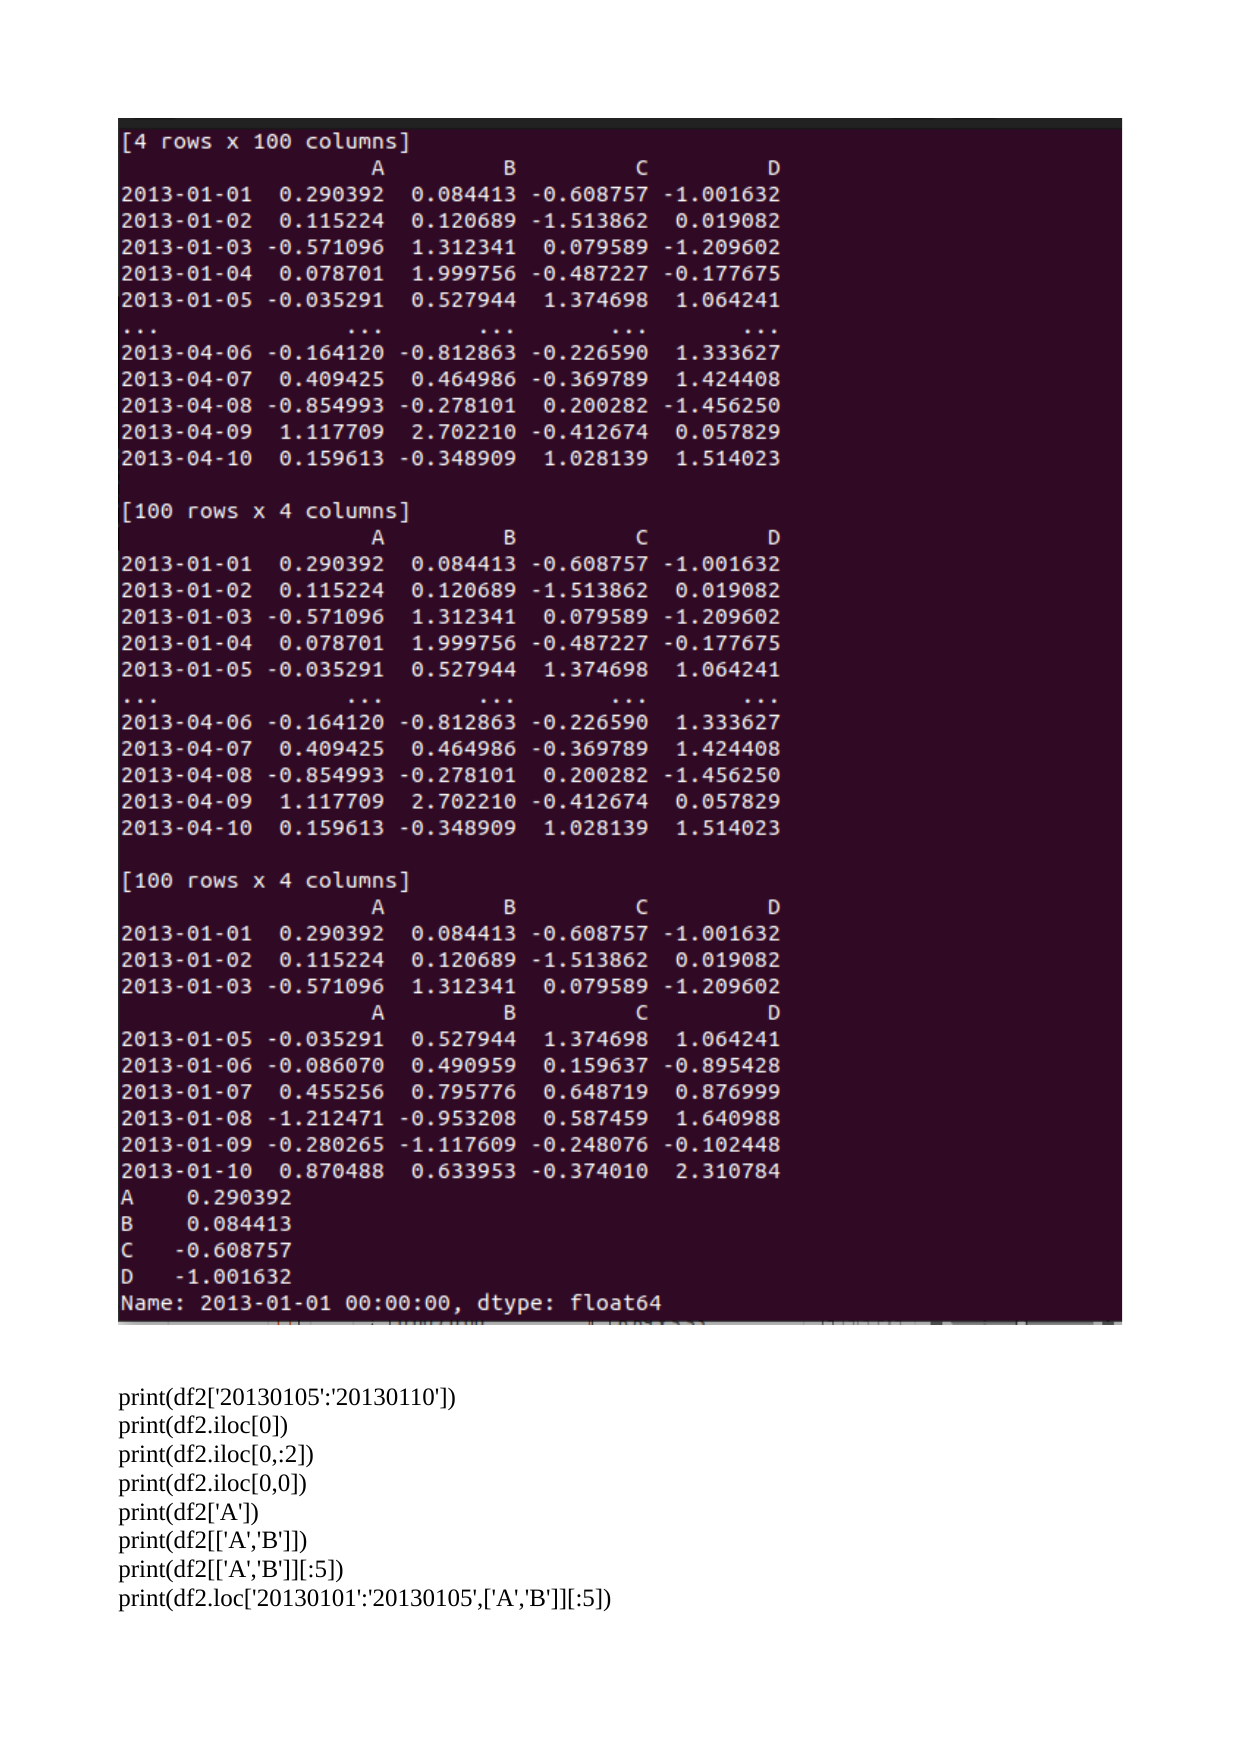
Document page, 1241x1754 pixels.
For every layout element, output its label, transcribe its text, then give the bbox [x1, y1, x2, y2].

text print(df2.loc['20130101':'20130105',['A','B']][:5]) [118, 1583, 1122, 1612]
text print(df2.iloc[0,:2]) [118, 1439, 1122, 1468]
text print(df2['20130105':'20130110']) [118, 1382, 1122, 1411]
text print(df2['A']) [118, 1497, 1122, 1526]
text print(df2[['A','B']]) [118, 1526, 1122, 1554]
text print(df2.iloc[0,0]) [118, 1468, 1122, 1497]
text print(df2.iloc[0]) [118, 1411, 1122, 1439]
picture [118, 118, 1123, 1325]
text print(df2[['A','B']][:5]) [118, 1554, 1122, 1583]
